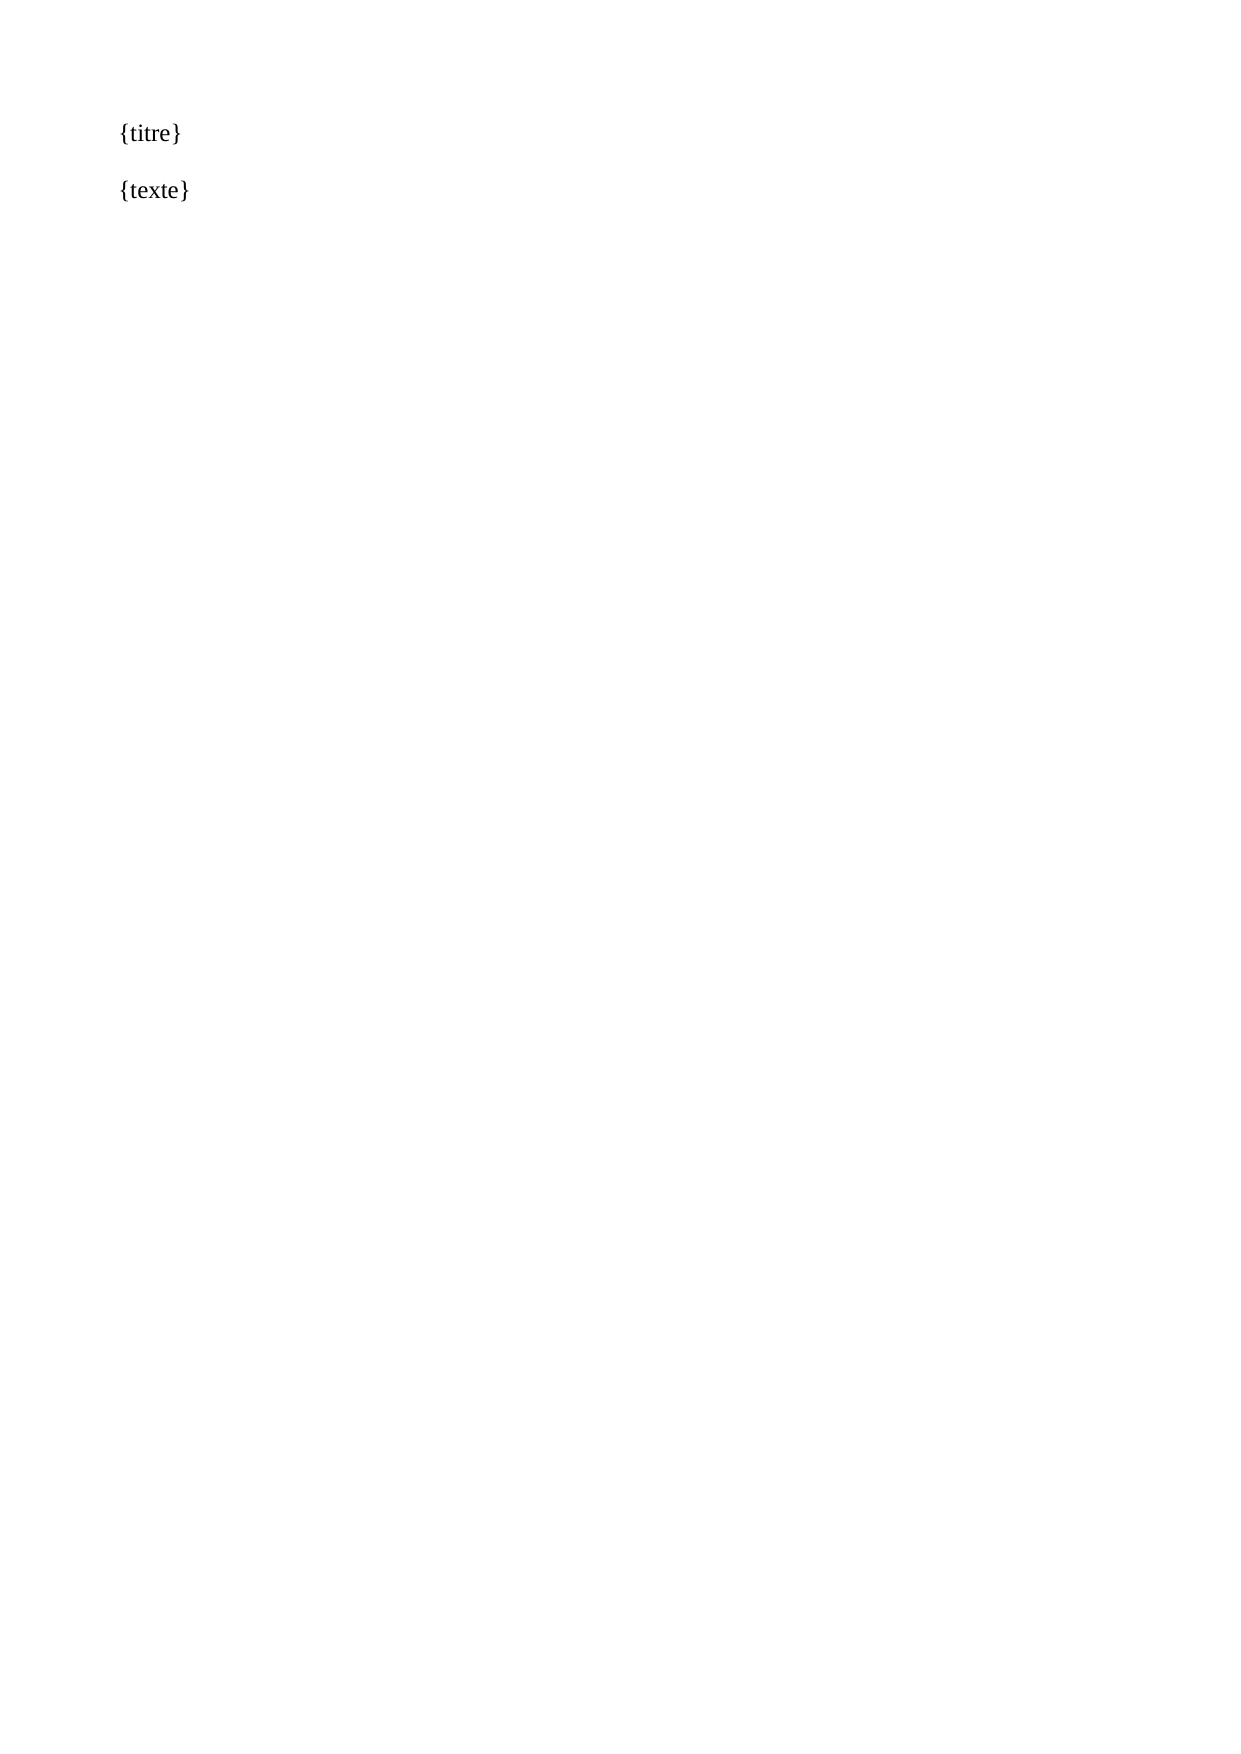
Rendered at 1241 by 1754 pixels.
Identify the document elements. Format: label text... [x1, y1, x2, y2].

text {titre} [118, 118, 1122, 147]
text {texte} [118, 176, 1122, 204]
